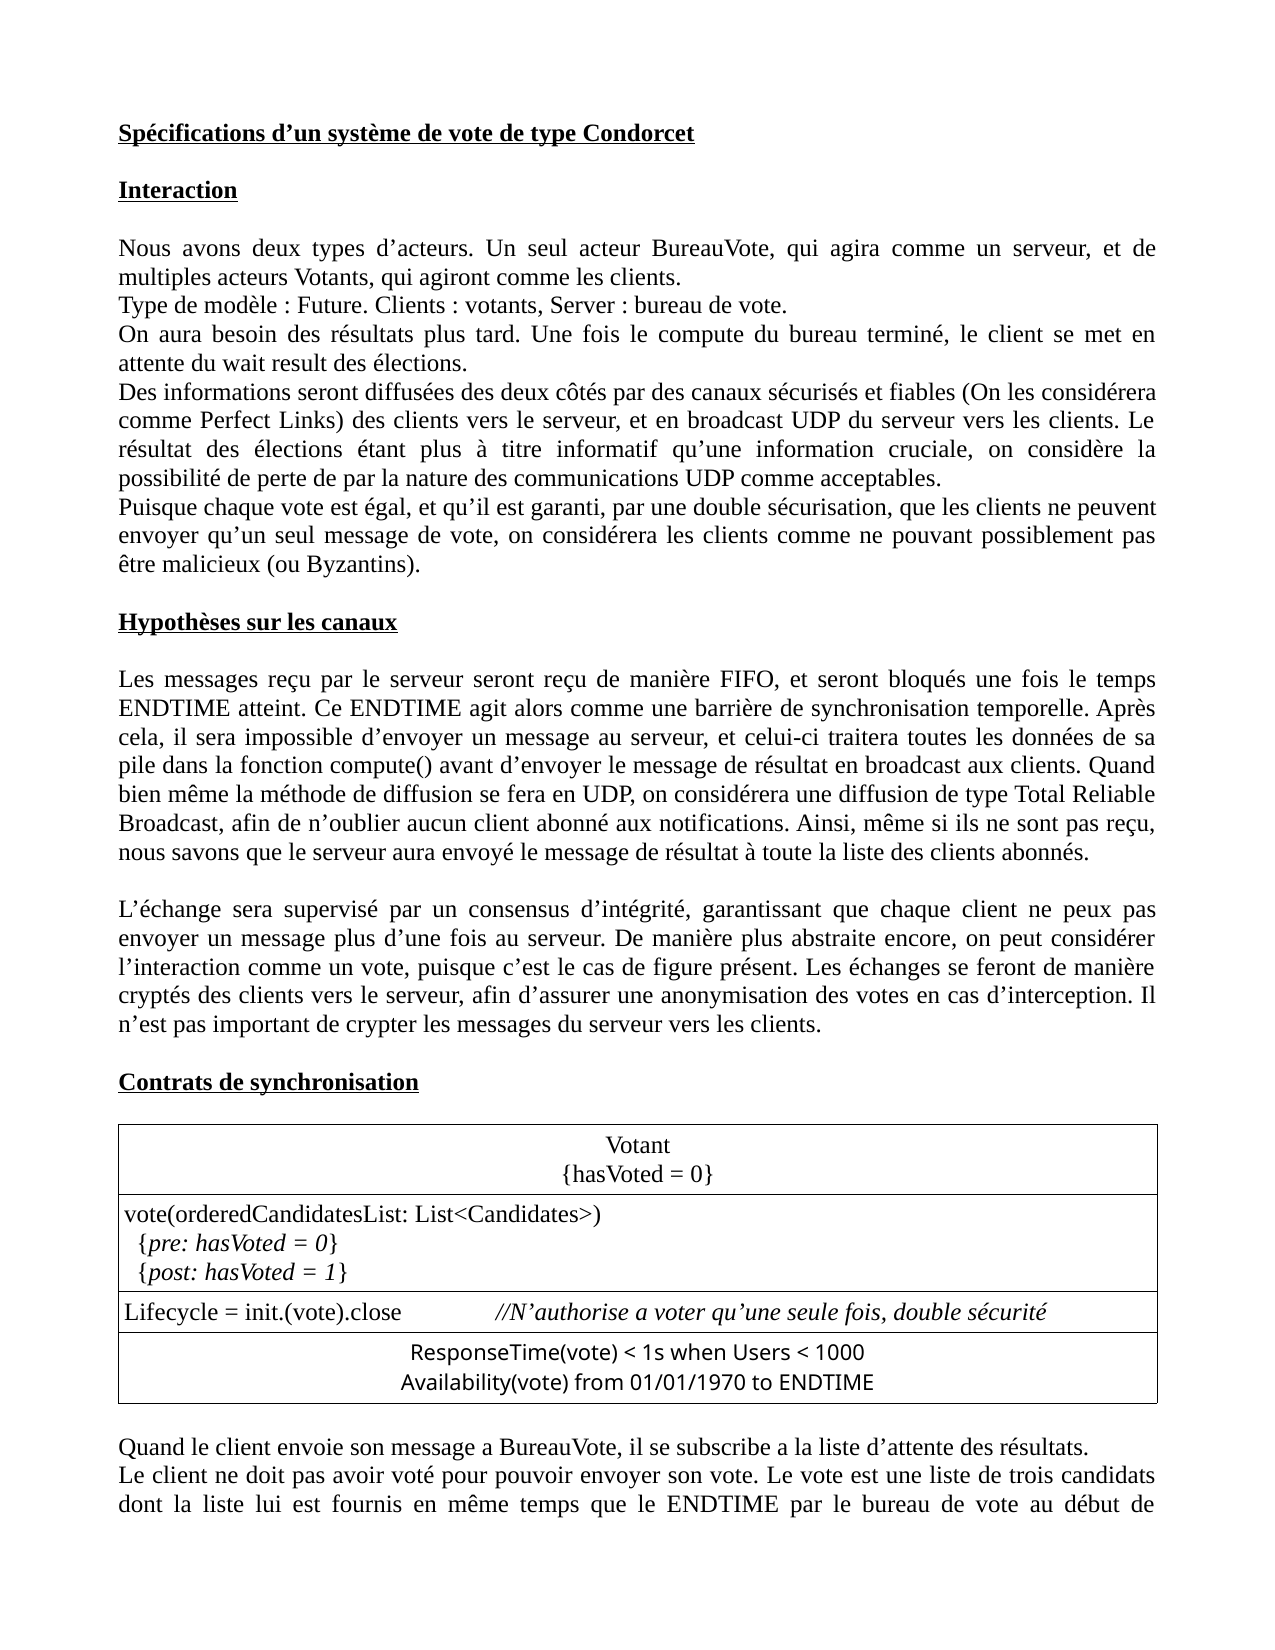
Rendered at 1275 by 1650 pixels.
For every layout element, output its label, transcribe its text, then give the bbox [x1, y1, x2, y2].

table_cell Lifecycle = init.(vote).close //N’authorise a voter qu’une seule fois, double sécurité [119, 1292, 1157, 1332]
table_cell ResponseTime(vote) < 1s when Users < 1000 Availability(vote) from 01/01/1970 to ENDTIME [119, 1333, 1157, 1403]
text Spécifications d’un système de vote de type Condorcet [118, 118, 1157, 147]
text Interaction [118, 176, 1157, 204]
text Le client ne doit pas avoir voté pour pouvoir envoyer son vote. Le vote est une liste de trois candidats dont la liste lui est fournis en même temps que le ENDTIME par le bureau de vote au début de [118, 1460, 1157, 1518]
text Puisque chaque vote est égal, et qu’il est garanti, par une double sécurisation, que les clients ne peuvent envoyer qu’un seul message de vote, on considérera les clients comme ne pouvant possiblement pas être malicieux (ou Byzantins). [118, 492, 1157, 578]
text Hypothèses sur les canaux [118, 607, 1157, 636]
text Quand le client envoie son message a BureauVote, il se subscribe a la liste d’attente des résultats. [118, 1432, 1157, 1460]
table_header Votant {hasVoted = 0} [119, 1125, 1157, 1193]
text L’échange sera supervisé par un consensus d’intégrité, garantissant que chaque client ne peux pas envoyer un message plus d’une fois au serveur. De manière plus abstraite encore, on peut considérer l’interaction comme un vote, puisque c’est le cas de figure présent. Les échanges se feront de manière cryptés des clients vers le serveur, afin d’assurer une anonymisation des votes en cas d’interception. Il n’est pas important de crypter les messages du serveur vers les clients. [118, 894, 1157, 1038]
text Type de modèle : Future. Clients : votants, Server : bureau de vote. [118, 291, 1157, 319]
text On aura besoin des résultats plus tard. Une fois le compute du bureau terminé, le client se met en attente du wait result des élections. [118, 319, 1157, 377]
text Les messages reçu par le serveur seront reçu de manière FIFO, et seront bloqués une fois le temps ENDTIME atteint. Ce ENDTIME agit alors comme une barrière de synchronisation temporelle. Après cela, il sera impossible d’envoyer un message au serveur, et celui-ci traitera toutes les données de sa pile dans la fonction compute() avant d’envoyer le message de résultat en broadcast aux clients. Quand bien même la méthode de diffusion se fera en UDP, on considérera une diffusion de type Total Reliable Broadcast, afin de n’oublier aucun client abonné aux notifications. Ainsi, même si ils ne sont pas reçu, nous savons que le serveur aura envoyé le message de résultat à toute la liste des clients abonnés. [118, 664, 1157, 866]
table_cell vote(orderedCandidatesList: List<Candidates>) {pre: hasVoted = 0} {post: hasVoted = 1} [119, 1195, 1157, 1291]
text Contrats de synchronisation [118, 1067, 1157, 1096]
text Nous avons deux types d’acteurs. Un seul acteur BureauVote, qui agira comme un serveur, et de multiples acteurs Votants, qui agiront comme les clients. [118, 233, 1157, 291]
text Des informations seront diffusées des deux côtés par des canaux sécurisés et fiables (On les considérera comme Perfect Links) des clients vers le serveur, et en broadcast UDP du serveur vers les clients. Le résultat des élections étant plus à titre informatif qu’une information cruciale, on considère la possibilité de perte de par la nature des communications UDP comme acceptables. [118, 377, 1157, 492]
